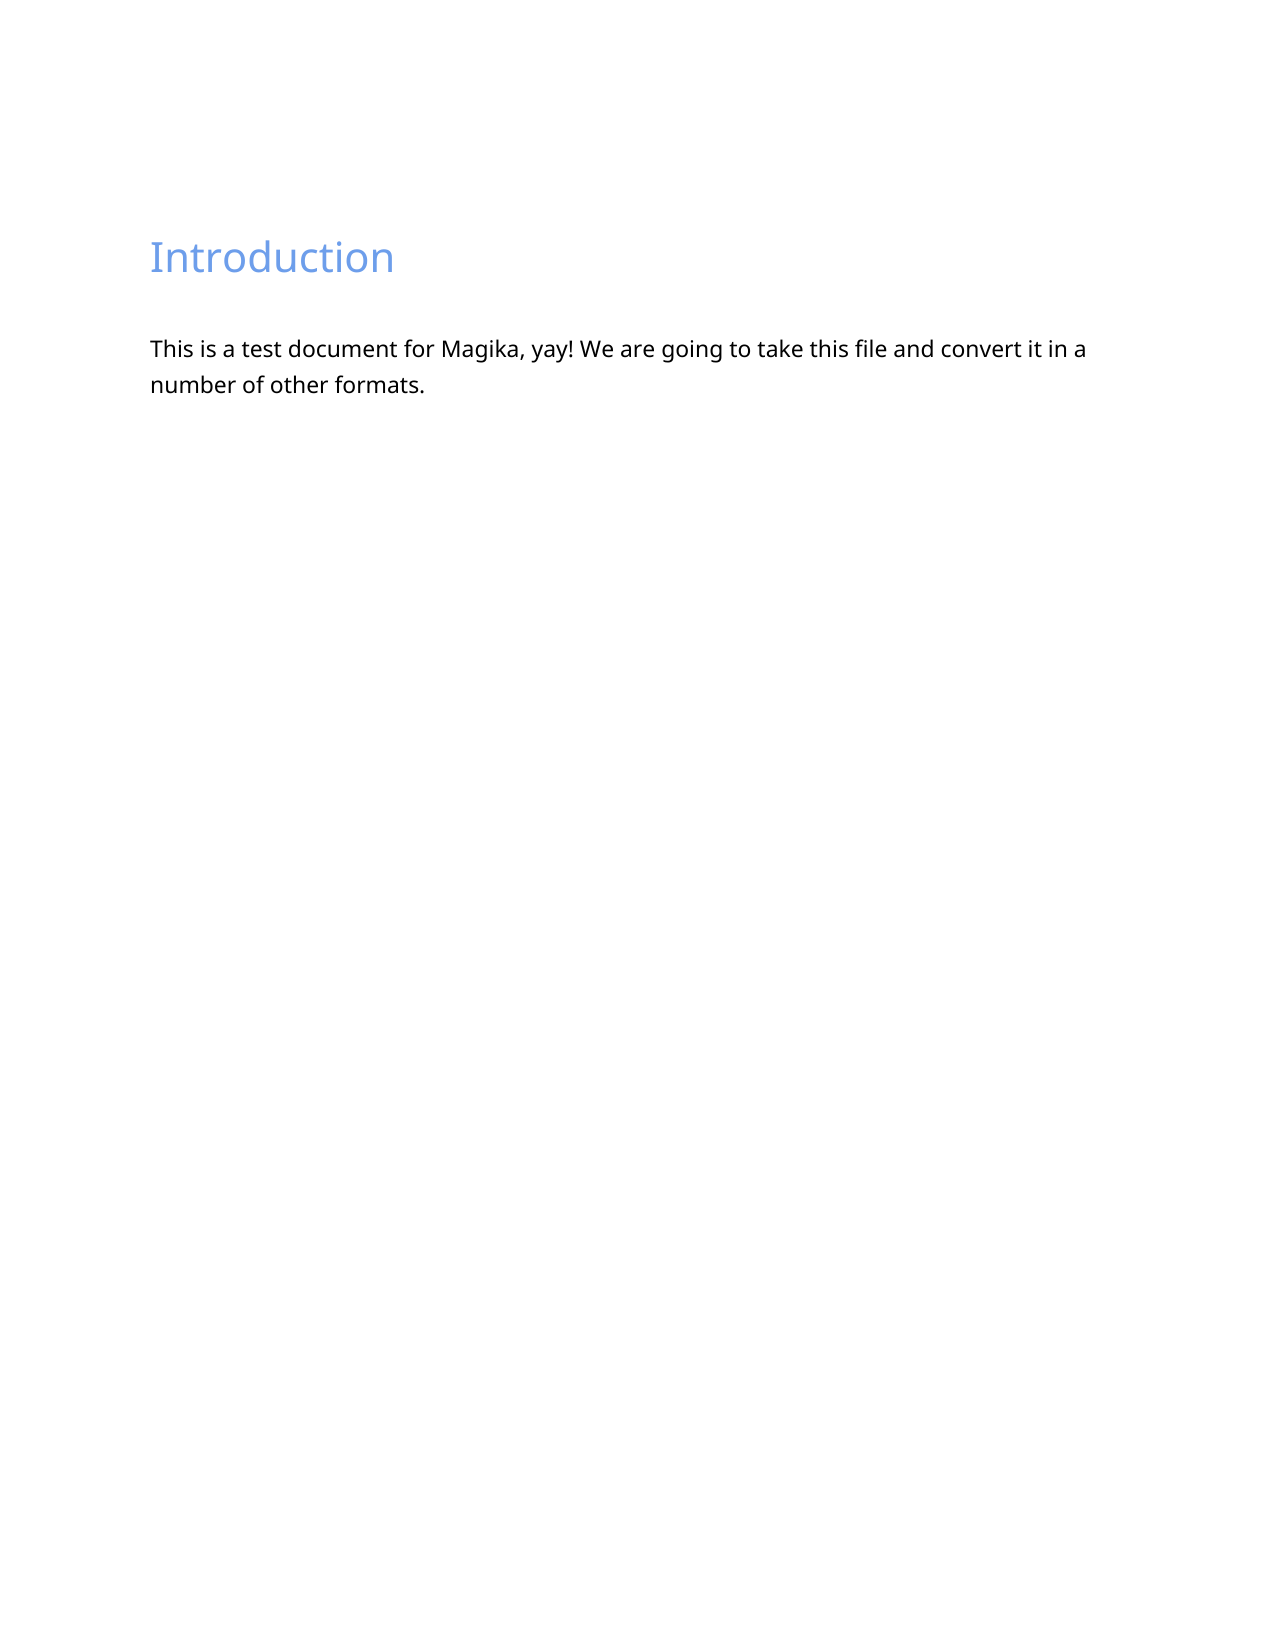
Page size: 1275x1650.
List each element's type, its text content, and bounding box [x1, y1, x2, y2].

text This is a test document for Magika, yay! We are going to take this file and convert it in a number of other formats. [150, 333, 1125, 400]
subtitle Introduction [150, 228, 1125, 284]
